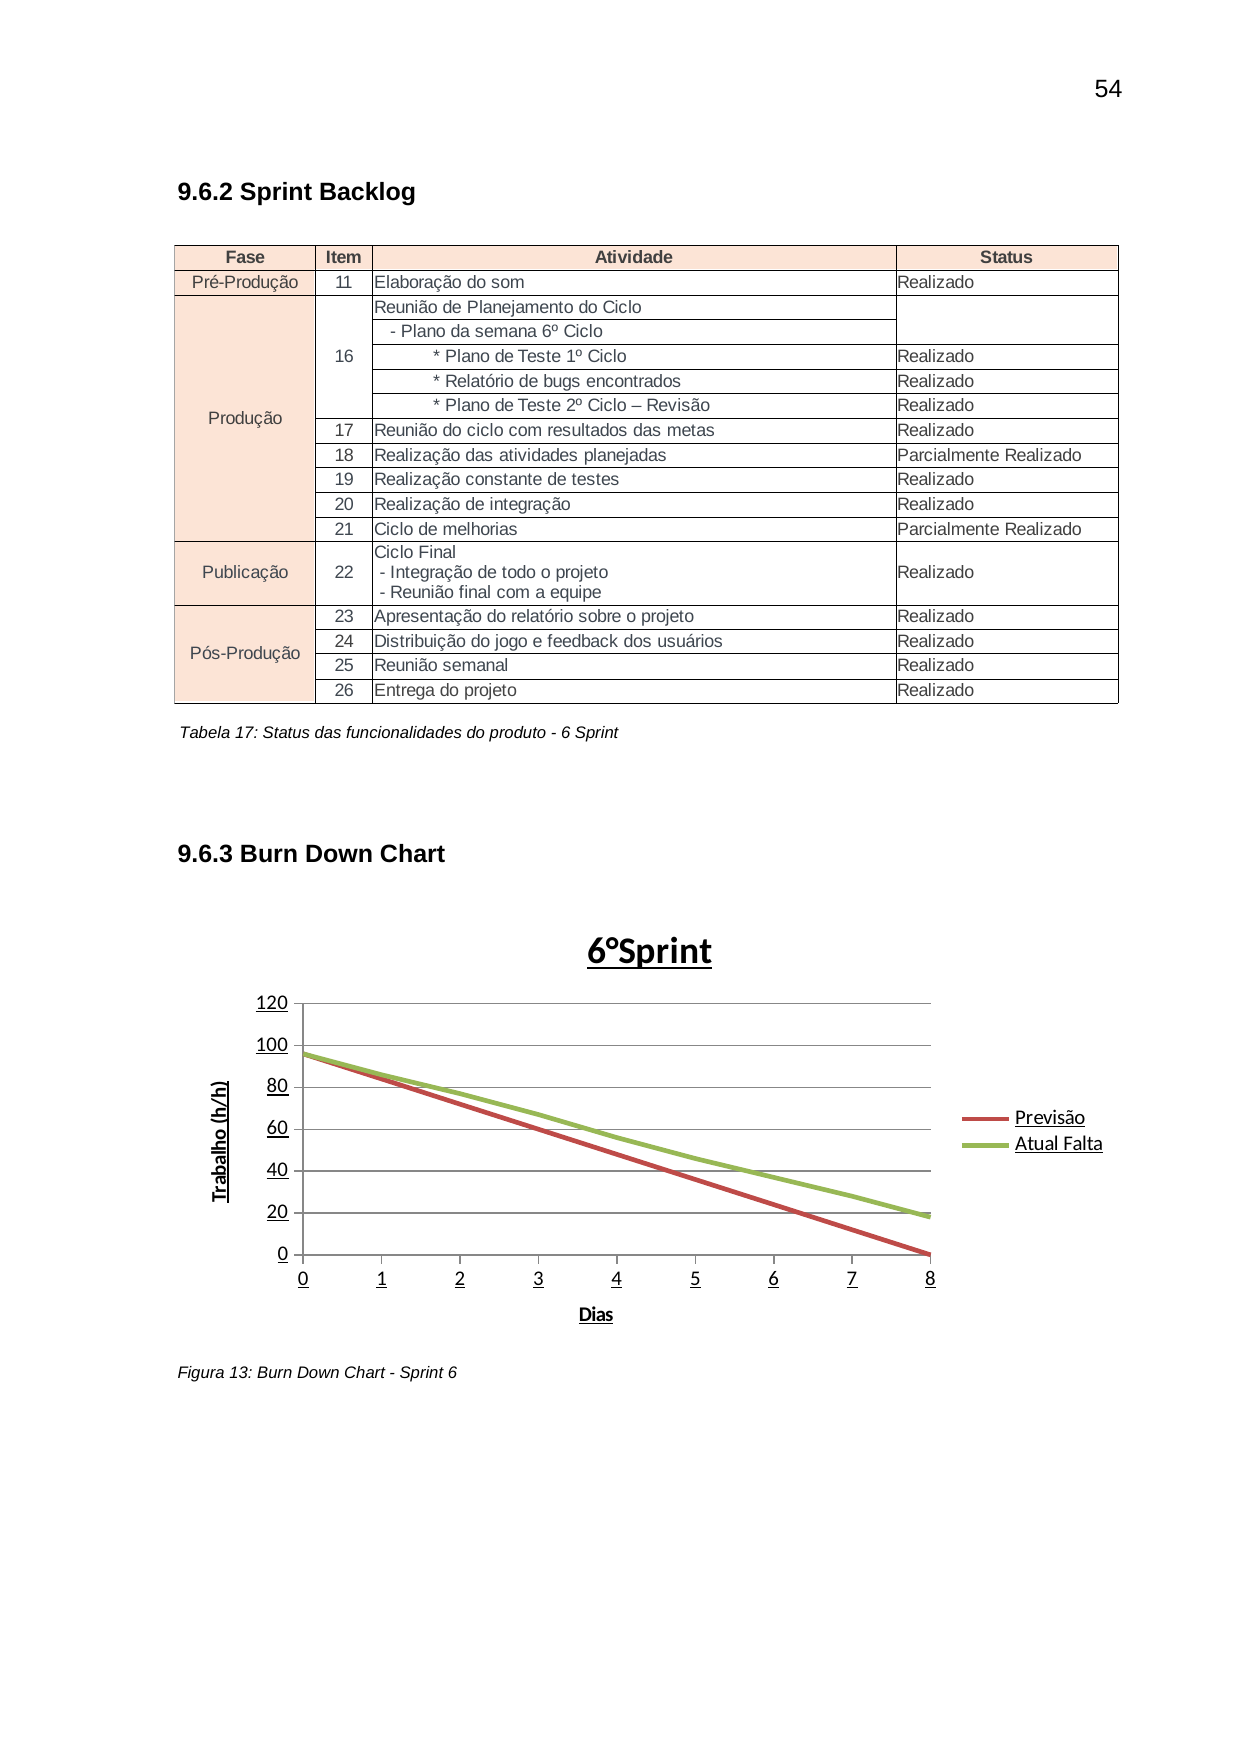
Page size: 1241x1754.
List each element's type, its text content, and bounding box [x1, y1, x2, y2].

subtitle 9.6.2 Sprint Backlog [177, 177, 1122, 206]
text Figura 13: Burn Down Chart - Sprint 6 [177, 1357, 1122, 1382]
text Tabela 17: Status das funcionalidades do produto - 6 Sprint [174, 723, 1124, 742]
subtitle 9.6.3 Burn Down Chart [177, 839, 1122, 868]
